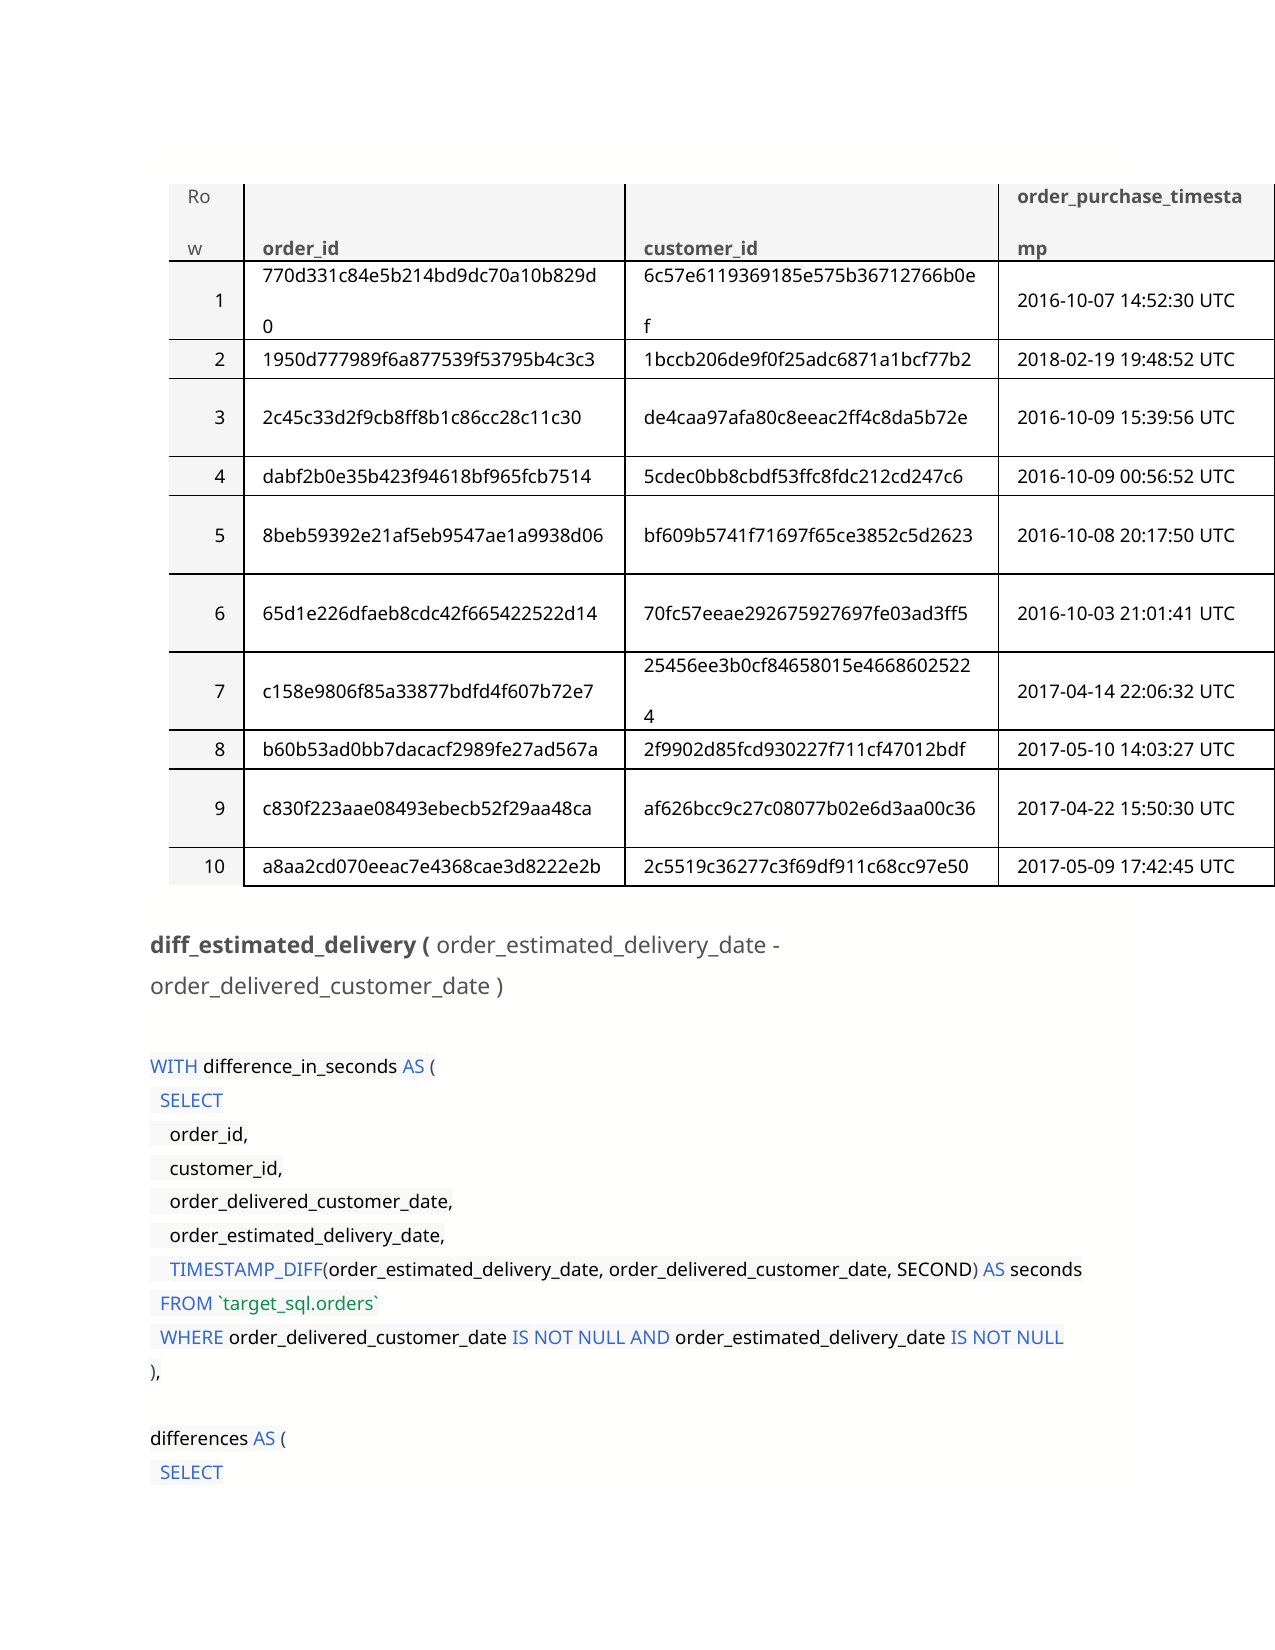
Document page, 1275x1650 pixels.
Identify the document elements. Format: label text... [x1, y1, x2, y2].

text order_id, [150, 1121, 1125, 1146]
text WHERE order_delivered_customer_date IS NOT NULL AND order_estimated_delivery_date IS NOT NULL [150, 1324, 1125, 1349]
table_cell 2c5519c36277c3f69df911c68cc97e50 [626, 848, 998, 885]
table_cell 7 [169, 653, 243, 729]
table_header order_purchase_timestamp [999, 184, 1274, 260]
table_cell 2016-10-03 21:01:41 UTC [999, 575, 1274, 651]
table_cell 4 [169, 457, 243, 495]
table_cell 8beb59392e21af5eb9547ae1a9938d06 [245, 496, 624, 573]
table_cell 770d331c84e5b214bd9dc70a10b829d0 [245, 262, 624, 338]
table_cell 2017-04-14 22:06:32 UTC [999, 653, 1274, 729]
text order_estimated_delivery_date, [150, 1222, 1125, 1248]
table_cell 3 [169, 379, 243, 456]
table_cell 8 [169, 731, 243, 768]
table_header customer_id [626, 184, 998, 260]
table_cell 10 [169, 848, 243, 885]
table_cell 1bccb206de9f0f25adc6871a1bcf77b2 [626, 340, 998, 378]
table_cell 5 [169, 496, 243, 573]
table_cell 6c57e6119369185e575b36712766b0ef [626, 262, 998, 338]
table_cell 2016-10-08 20:17:50 UTC [999, 496, 1274, 573]
table_cell 1950d777989f6a877539f53795b4c3c3 [245, 340, 624, 378]
table_cell 2c45c33d2f9cb8ff8b1c86cc28c11c30 [245, 379, 624, 456]
table_cell 65d1e226dfaeb8cdc42f665422522d14 [245, 575, 624, 651]
table_header order_id [245, 184, 624, 260]
table_cell a8aa2cd070eeac7e4368cae3d8222e2b [245, 848, 624, 885]
text TIMESTAMP_DIFF(order_estimated_delivery_date, order_delivered_customer_date, SECOND) AS seconds [150, 1256, 1125, 1282]
table_cell 1 [169, 262, 243, 338]
text diff_estimated_delivery ( order_estimated_delivery_date - order_delivered_customer_date ) [150, 928, 1125, 1001]
table_cell c830f223aae08493ebecb52f29aa48ca [245, 770, 624, 846]
text WITH difference_in_seconds AS ( [150, 1053, 1125, 1079]
table_cell 2016-10-07 14:52:30 UTC [999, 262, 1274, 338]
table_cell 2017-05-09 17:42:45 UTC [999, 848, 1274, 885]
table_cell 2016-10-09 00:56:52 UTC [999, 457, 1274, 495]
table_cell af626bcc9c27c08077b02e6d3aa00c36 [626, 770, 998, 846]
text customer_id, [150, 1155, 1125, 1180]
table_cell dabf2b0e35b423f94618bf965fcb7514 [245, 457, 624, 495]
text order_delivered_customer_date, [150, 1189, 1125, 1214]
table_cell 9 [169, 770, 243, 846]
text SELECT [150, 1459, 1125, 1485]
table_cell 25456ee3b0cf84658015e46686025224 [626, 653, 998, 729]
table_cell 5cdec0bb8cbdf53ffc8fdc212cd247c6 [626, 457, 998, 495]
text differences AS ( [150, 1426, 1125, 1451]
table_cell b60b53ad0bb7dacacf2989fe27ad567a [245, 731, 624, 768]
table_cell 2017-05-10 14:03:27 UTC [999, 731, 1274, 768]
text FROM `target_sql.orders` [150, 1290, 1125, 1316]
table_cell 2016-10-09 15:39:56 UTC [999, 379, 1274, 456]
text SELECT [150, 1087, 1125, 1113]
text ), [150, 1358, 1125, 1383]
table_cell 70fc57eeae292675927697fe03ad3ff5 [626, 575, 998, 651]
table_cell c158e9806f85a33877bdfd4f607b72e7 [245, 653, 624, 729]
table_header Row [169, 184, 243, 260]
table_cell 2f9902d85fcd930227f711cf47012bdf [626, 731, 998, 768]
table_cell 2017-04-22 15:50:30 UTC [999, 770, 1274, 846]
table_cell de4caa97afa80c8eeac2ff4c8da5b72e [626, 379, 998, 456]
table_cell bf609b5741f71697f65ce3852c5d2623 [626, 496, 998, 573]
table_cell 2 [169, 340, 243, 378]
table_cell 6 [169, 575, 243, 651]
table_cell 2018-02-19 19:48:52 UTC [999, 340, 1274, 378]
